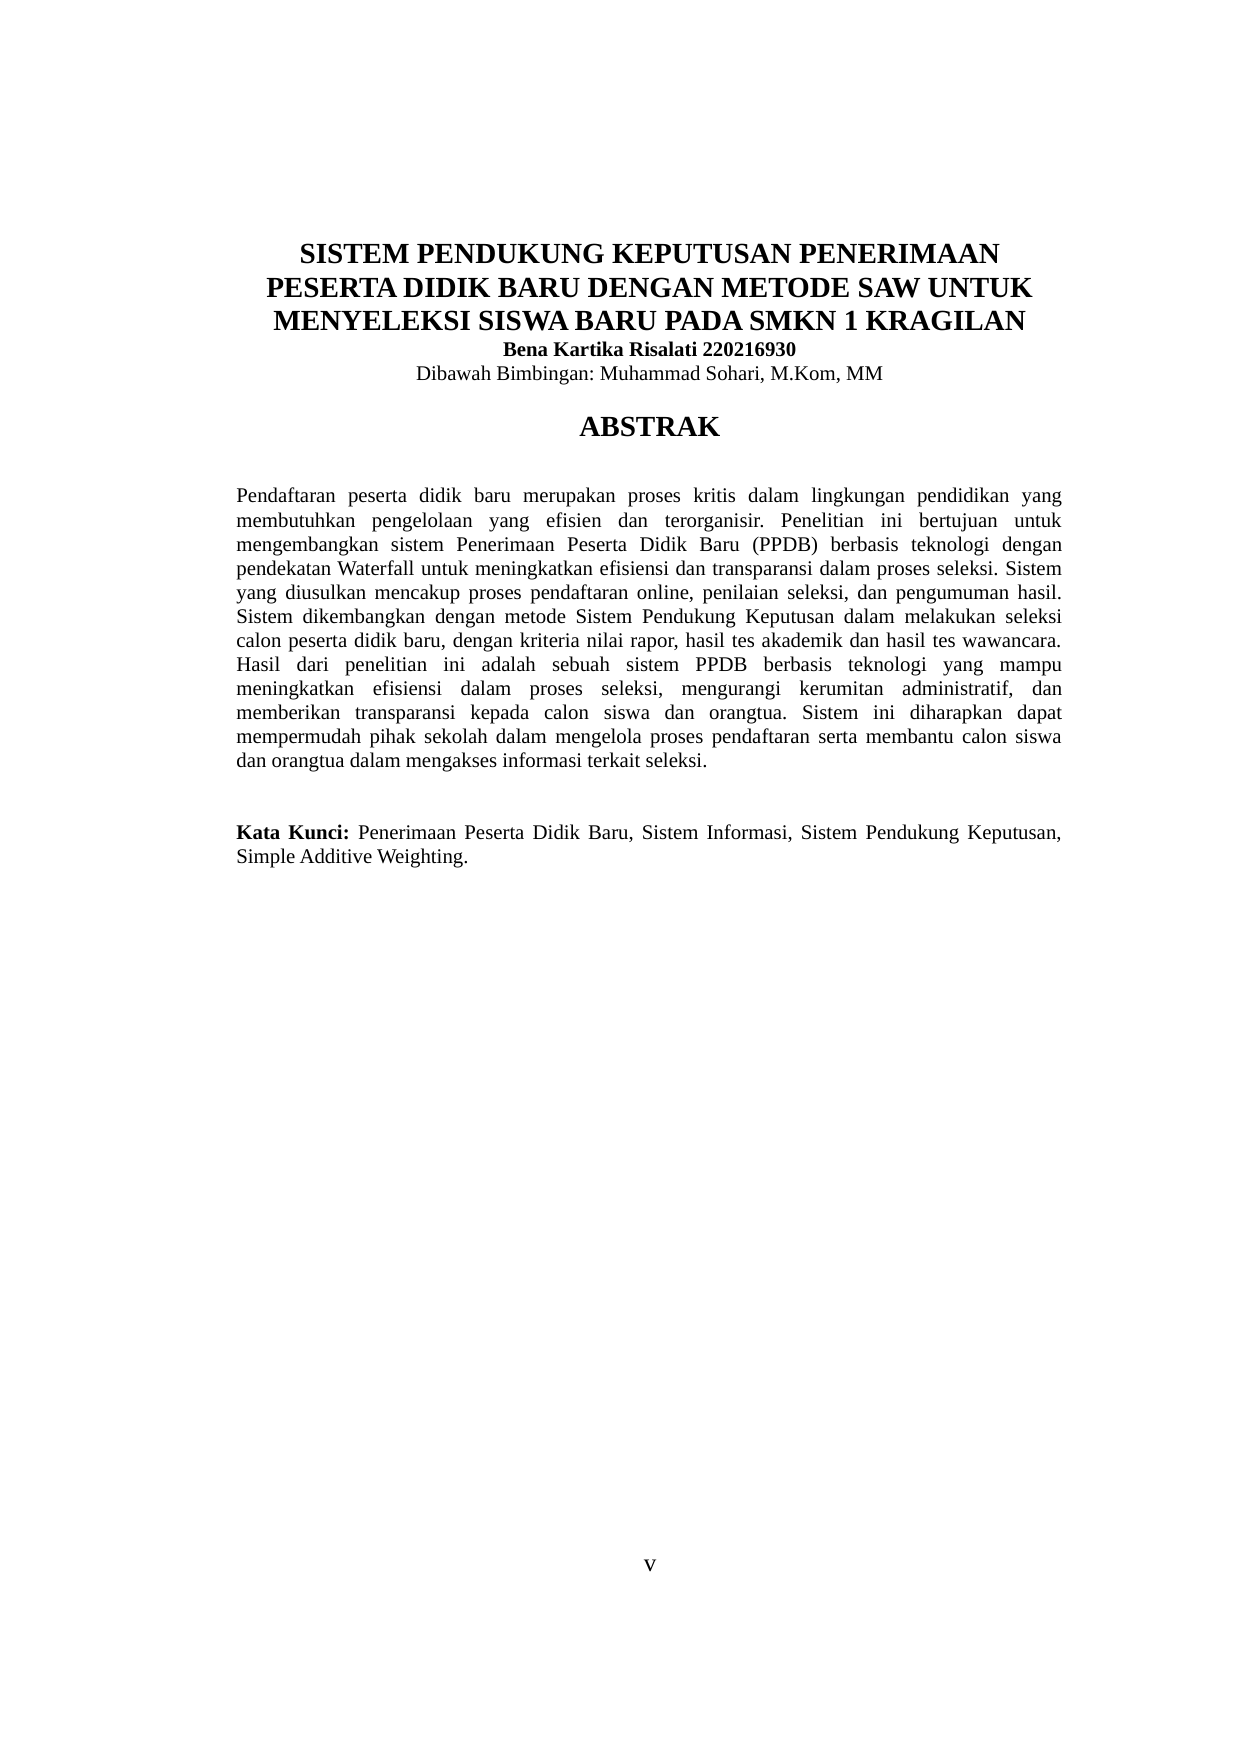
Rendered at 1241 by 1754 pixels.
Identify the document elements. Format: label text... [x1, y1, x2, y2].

text Dibawah Bimbingan: Muhammad Sohari, M.Kom, MM [236, 361, 1063, 385]
text Pendaftaran peserta didik baru merupakan proses kritis dalam lingkungan pendidikan yang membutuhkan pengelolaan yang efisien dan terorganisir. Penelitian ini bertujuan untuk mengembangkan sistem Penerimaan Peserta Didik Baru (PPDB) berbasis teknologi dengan pendekatan Waterfall untuk meningkatkan efisiensi dan transparansi dalam proses seleksi. Sistem yang diusulkan mencakup proses pendaftaran online, penilaian seleksi, dan pengumuman hasil. Sistem dikembangkan dengan metode Sistem Pendukung Keputusan dalam melakukan seleksi calon peserta didik baru, dengan kriteria nilai rapor, hasil tes akademik dan hasil tes wawancara. Hasil dari penelitian ini adalah sebuah sistem PPDB berbasis teknologi yang mampu meningkatkan efisiensi dalam proses seleksi, mengurangi kerumitan administratif, dan memberikan transparansi kepada calon siswa dan orangtua. Sistem ini diharapkan dapat mempermudah pihak sekolah dalam mengelola proses pendaftaran serta membantu calon siswa dan orangtua dalam mengakses informasi terkait seleksi. [236, 483, 1063, 772]
text Bena Kartika Risalati 220216930 [236, 337, 1063, 361]
subtitle ABSTRAK [236, 409, 1063, 443]
text Kata Kunci: Penerimaan Peserta Didik Baru, Sistem Informasi, Sistem Pendukung Keputusan, Simple Additive Weighting. [236, 820, 1063, 868]
text SISTEM PENDUKUNG KEPUTUSAN PENERIMAAN PESERTA DIDIK BARU DENGAN METODE SAW UNTUK MENYELEKSI SISWA BARU PADA SMKN 1 KRAGILAN [236, 236, 1063, 337]
